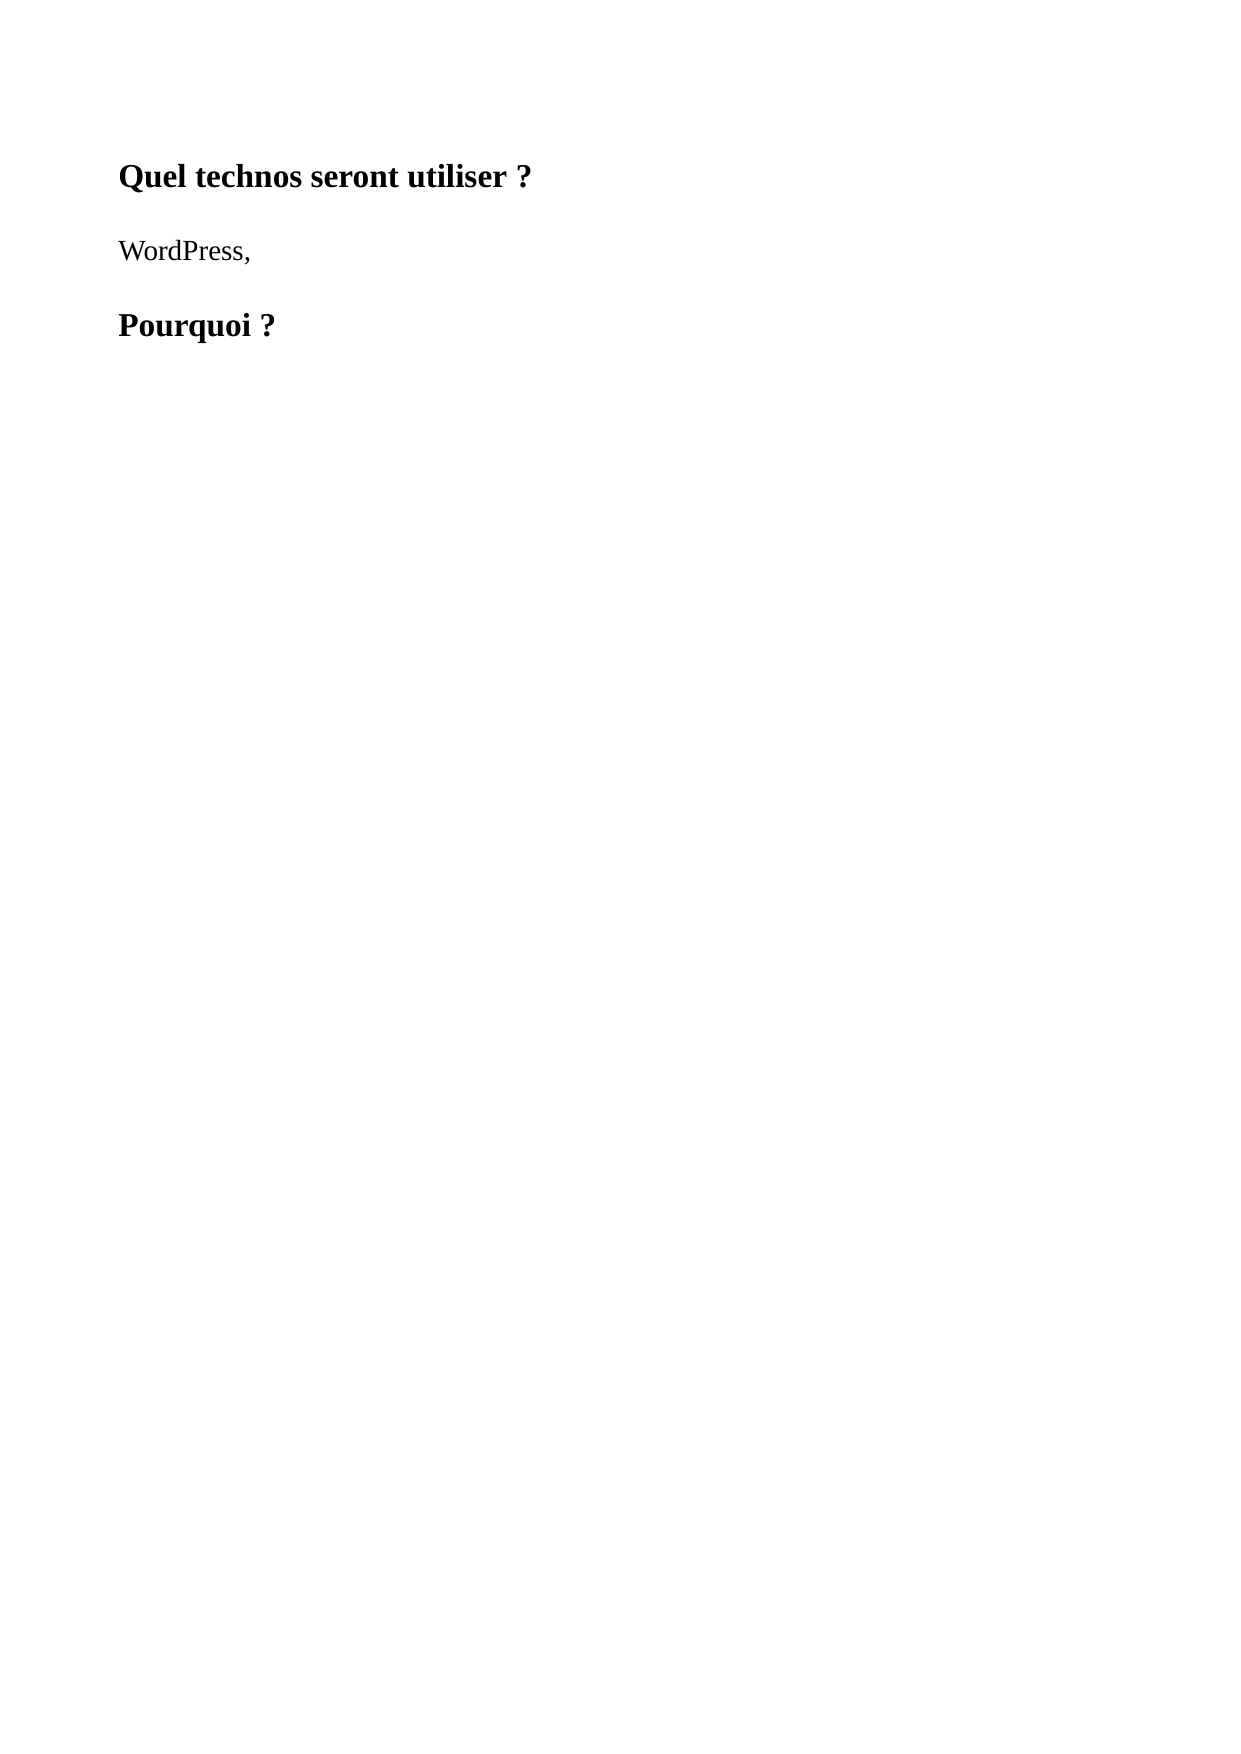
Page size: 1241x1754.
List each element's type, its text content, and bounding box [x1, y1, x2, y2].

text WordPress, [118, 233, 1122, 267]
text Quel technos seront utiliser ? [118, 156, 1122, 195]
text Pourquoi ? [118, 305, 1122, 343]
